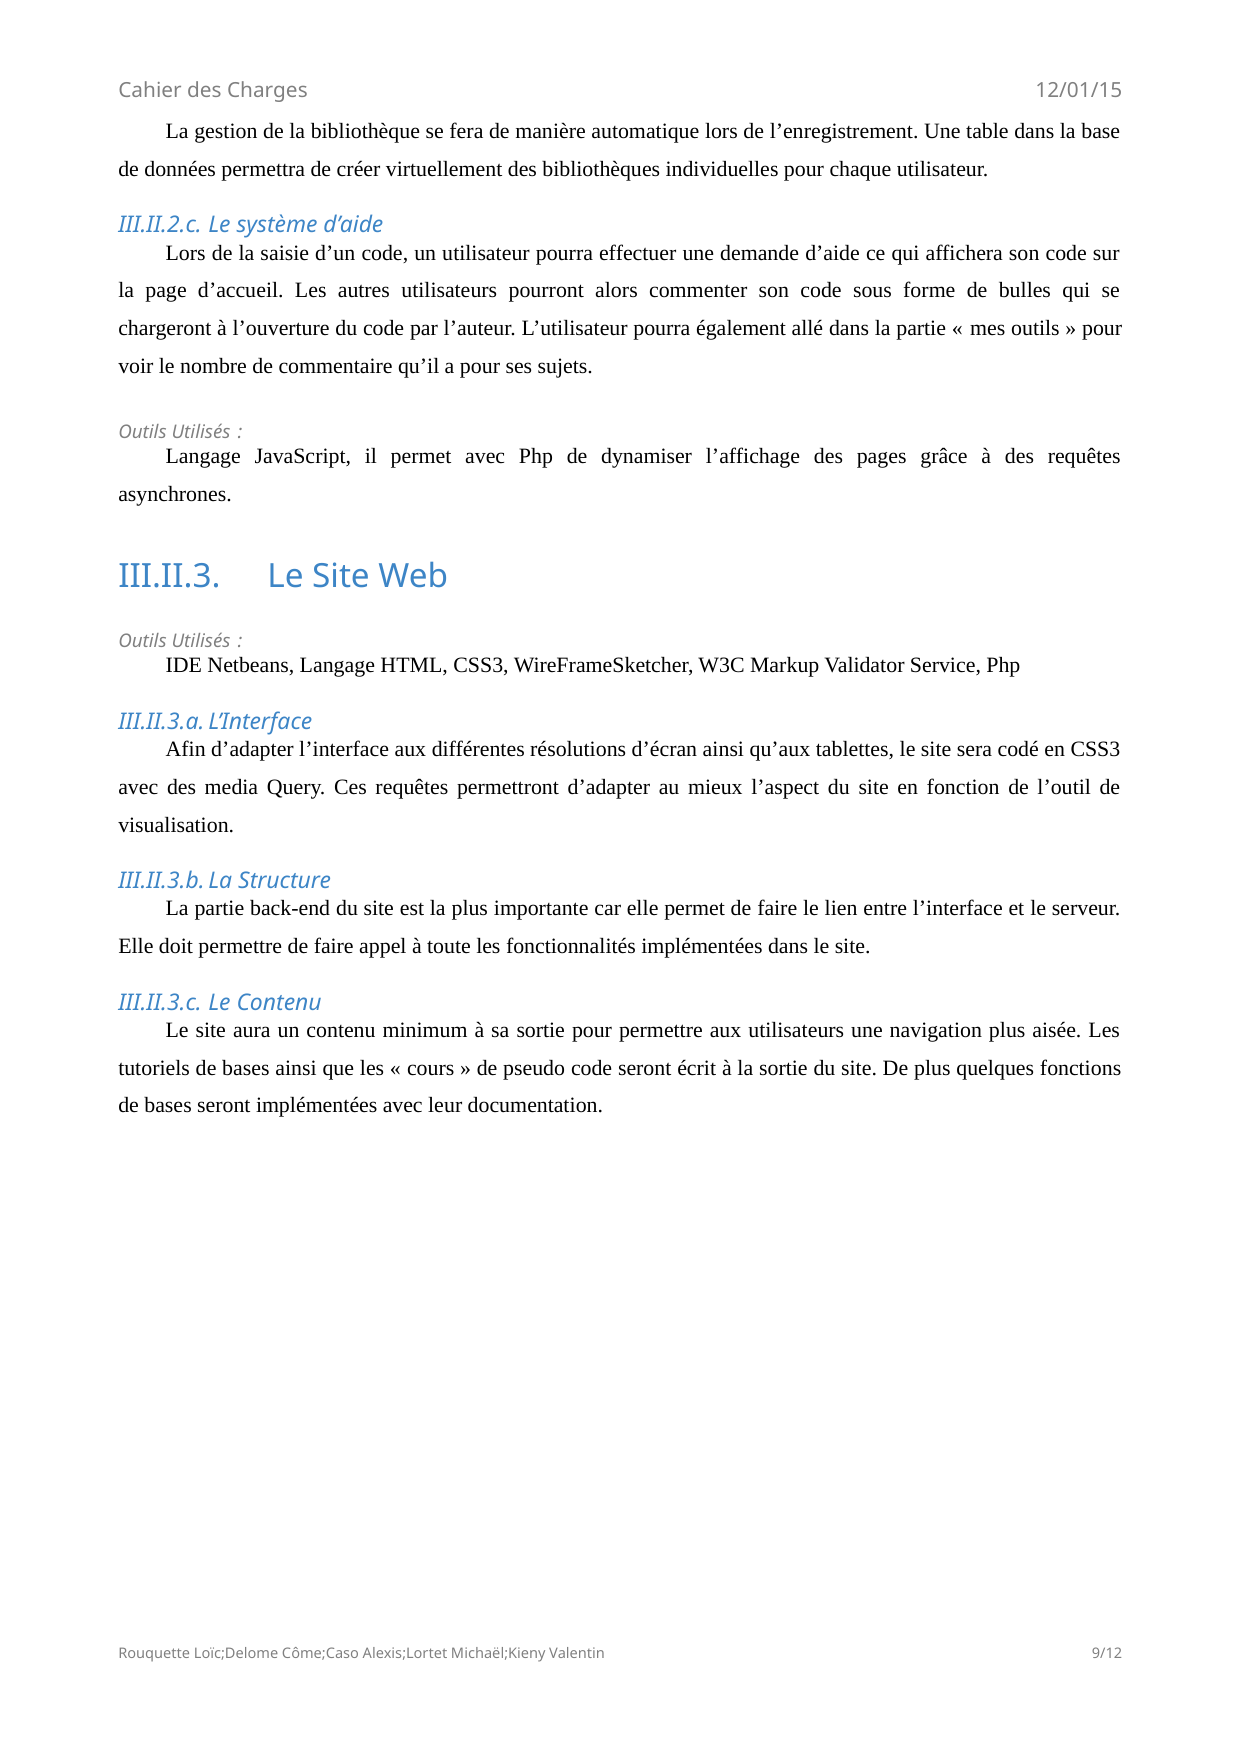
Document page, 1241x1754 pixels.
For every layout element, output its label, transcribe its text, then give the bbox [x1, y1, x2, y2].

subtitle L’Interface [118, 705, 1122, 736]
subtitle Le Site Web [118, 551, 1122, 597]
subtitle La Structure [118, 864, 1122, 895]
text La partie back-end du site est la plus importante car elle permet de faire le lien entre l’interface et le serveur. Elle doit permettre de faire appel à toute les fonctionnalités implémentées dans le site. [118, 895, 1122, 958]
text IDE Netbeans, Langage HTML, CSS3, WireFrameSketcher, W3C Markup Validator Service, Php [118, 652, 1122, 678]
text Le site aura un contenu minimum à sa sortie pour permettre aux utilisateurs une navigation plus aisée. Les tutoriels de bases ainsi que les « cours » de pseudo code seront écrit à la sortie du site. De plus quelques fonctions de bases seront implémentées avec leur documentation. [118, 1017, 1122, 1118]
text Outils Utilisés : [118, 418, 1122, 443]
text Langage JavaScript, il permet avec Php de dynamiser l’affichage des pages grâce à des requêtes asynchrones. [118, 443, 1122, 506]
text Lors de la saisie d’un code, un utilisateur pourra effectuer une demande d’aide ce qui affichera son code sur la page d’accueil. Les autres utilisateurs pourront alors commenter son code sous forme de bulles qui se chargeront à l’ouverture du code par l’auteur. L’utilisateur pourra également allé dans la partie « mes outils » pour voir le nombre de commentaire qu’il a pour ses sujets. [118, 239, 1122, 378]
text Afin d’adapter l’interface aux différentes résolutions d’écran ainsi qu’aux tablettes, le site sera codé en CSS3 avec des media Query. Ces requêtes permettront d’adapter au mieux l’aspect du site en fonction de l’outil de visualisation. [118, 736, 1122, 837]
text La gestion de la bibliothèque se fera de manière automatique lors de l’enregistrement. Une table dans la base de données permettra de créer virtuellement des bibliothèques individuelles pour chaque utilisateur. [118, 118, 1122, 181]
text Outils Utilisés : [118, 627, 1122, 652]
subtitle Le Contenu [118, 986, 1122, 1017]
subtitle Le système d’aide [118, 208, 1122, 239]
